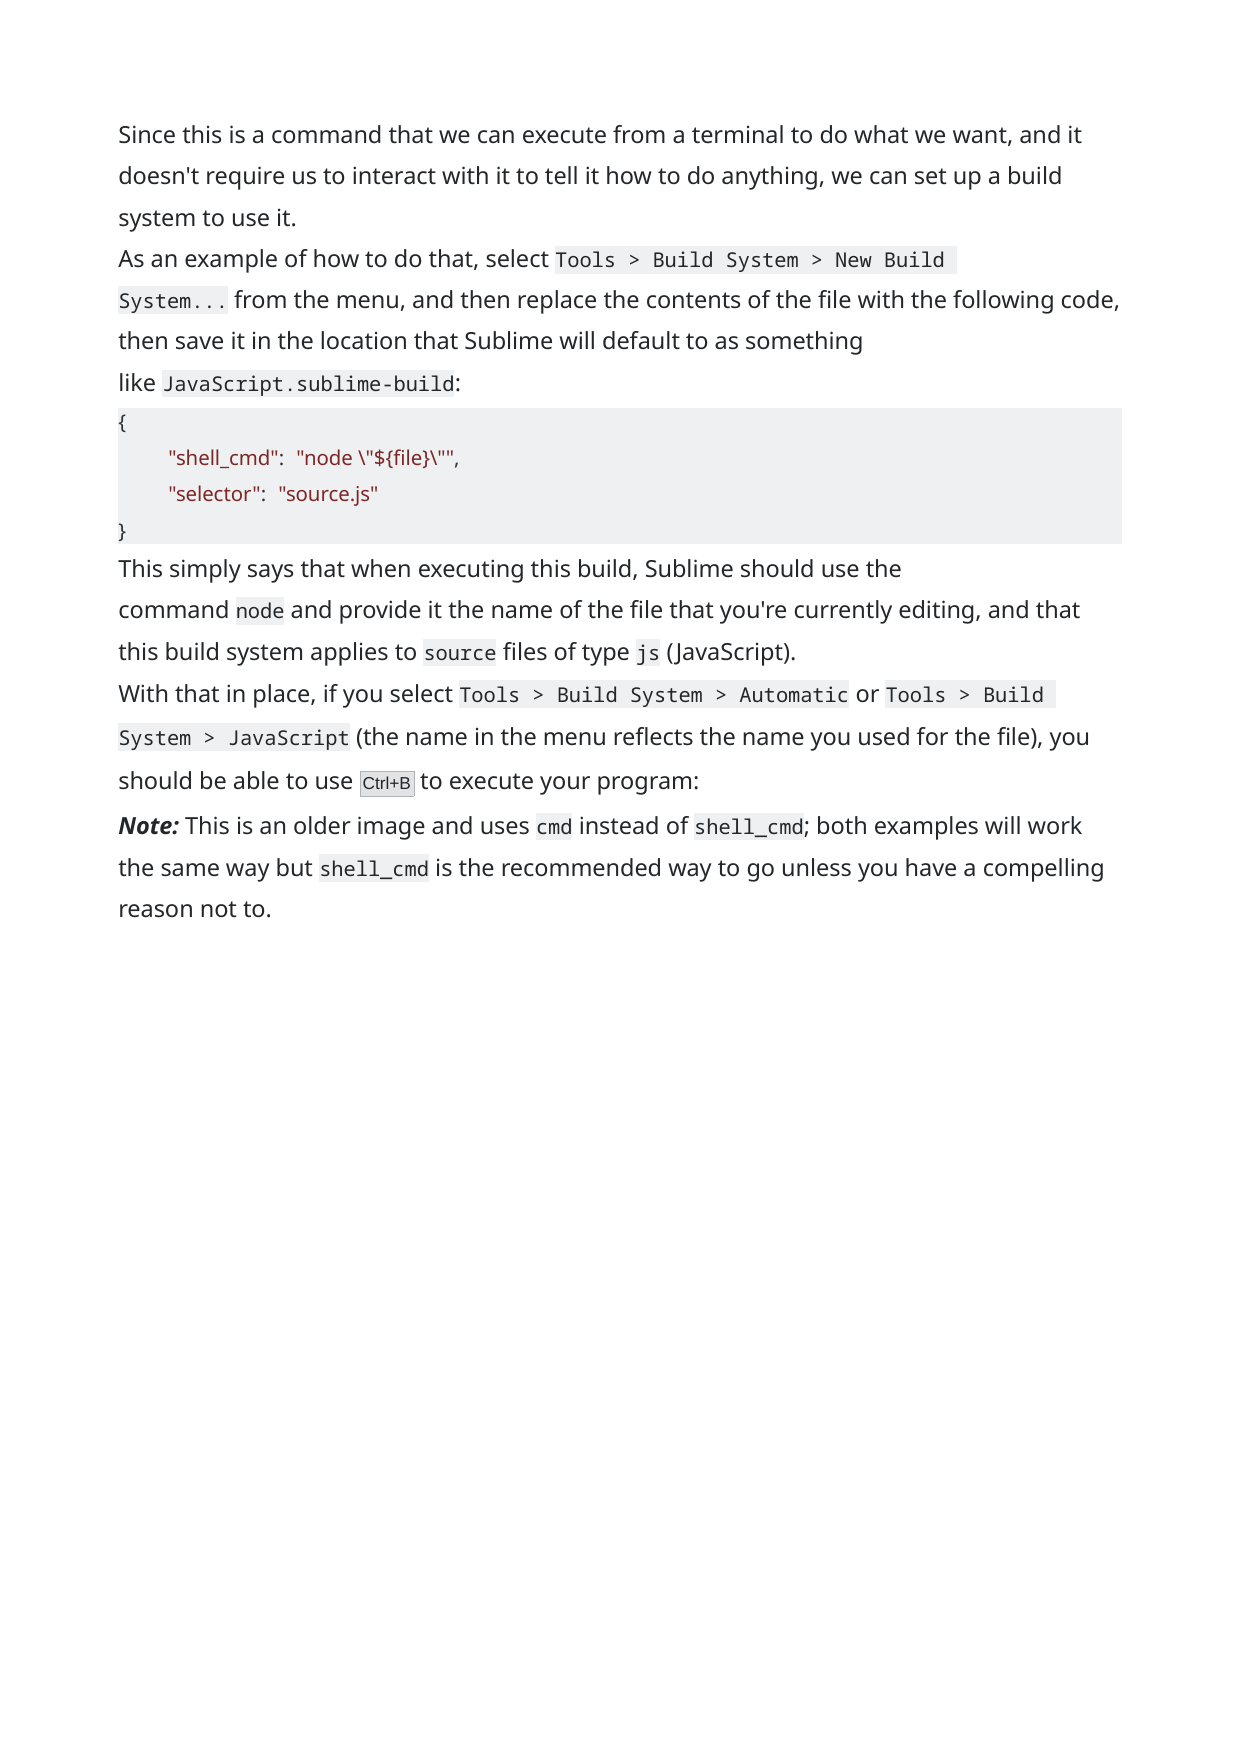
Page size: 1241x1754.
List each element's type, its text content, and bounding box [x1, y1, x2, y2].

text Since this is a command that we can execute from a terminal to do what we want, and it doesn't require us to interact with it to tell it how to do anything, we can set up a build system to use it. [118, 118, 1122, 233]
text } [118, 516, 1122, 544]
text { [118, 408, 1122, 435]
text Note: This is an older image and uses cmd instead of shell_cmd; both examples will work the same way but shell_cmd is the recommended way to go unless you have a compelling reason not to. [118, 809, 1122, 924]
text "selector": "source.js" [118, 480, 1122, 508]
text As an example of how to do that, select Tools > Build System > New Build System... from the menu, and then replace the contents of the file with the following code, then save it in the location that Sublime will default to as something like JavaScript.sublime-build: [118, 243, 1122, 398]
text With that in place, if you select Tools > Build System > Automatic or Tools > Build System > JavaScript (the name in the menu reflects the name you used for the file), you should be able to use Ctrl+B to execute your program: [118, 677, 1122, 797]
text This simply says that when executing this build, Sublime should use the command node and provide it the name of the file that you're currently editing, and that this build system applies to source files of type js (JavaScript). [118, 552, 1122, 667]
text "shell_cmd": "node \"${file}\"", [118, 444, 1122, 472]
